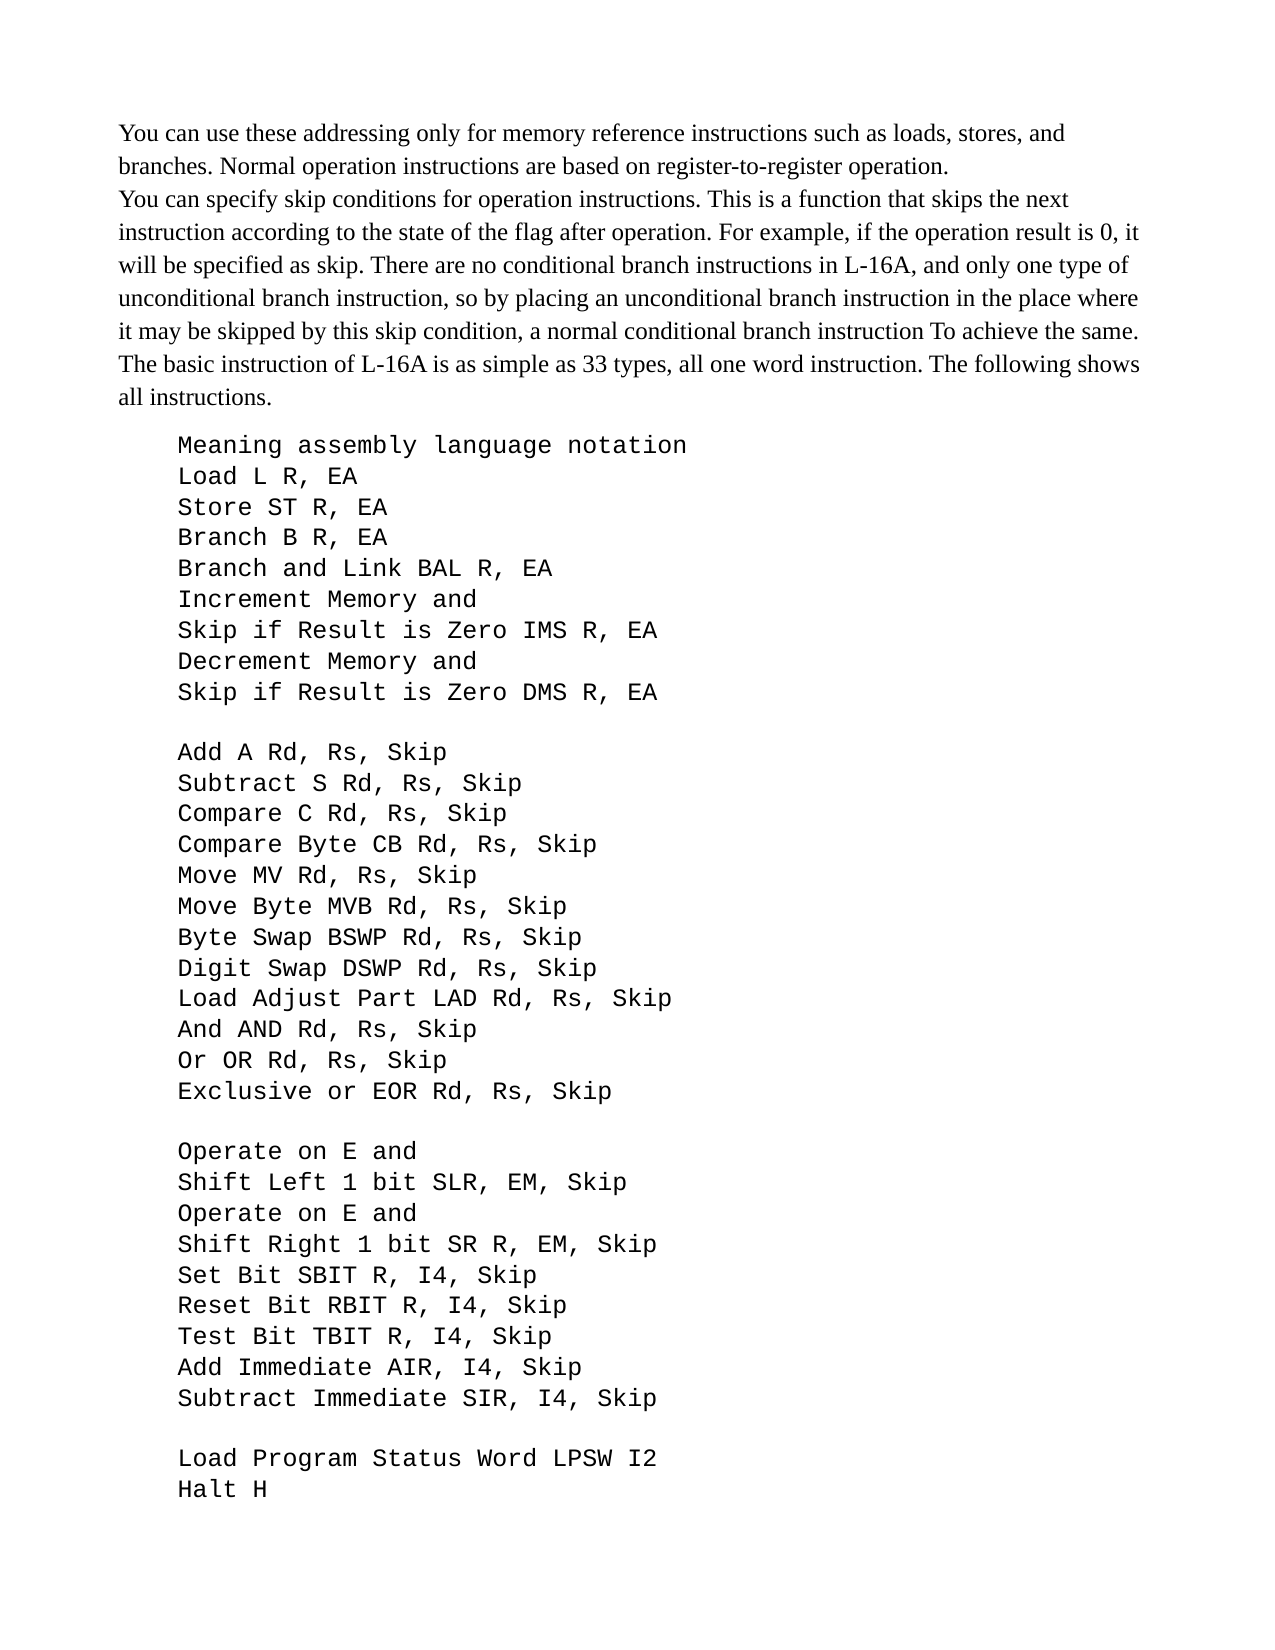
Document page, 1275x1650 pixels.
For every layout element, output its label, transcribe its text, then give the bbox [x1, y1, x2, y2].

text Load Program Status Word LPSW I2 Halt H [177, 1443, 1098, 1505]
text Add A Rd, Rs, Skip Subtract S Rd, Rs, Skip Compare C Rd, Rs, Skip Compare Byte CB Rd, Rs, Skip Move MV Rd, Rs, Skip Move Byte MVB Rd, Rs, Skip Byte Swap BSWP Rd, Rs, Skip Digit Swap DSWP Rd, Rs, Skip Load Adjust Part LAD Rd, Rs, Skip And AND Rd, Rs, Skip Or OR Rd, Rs, Skip Exclusive or EOR Rd, Rs, Skip [177, 737, 1098, 1107]
text You can use these addressing only for memory reference instructions such as loads, stores, and branches. Normal operation instructions are based on register-to-register operation. You can specify skip conditions for operation instructions. This is a function that skips the next instruction according to the state of the flag after operation. For example, if the operation result is 0, it will be specified as skip. There are no conditional branch instructions in L-16A, and only one type of unconditional branch instruction, so by placing an unconditional branch instruction in the place where it may be skipped by this skip condition, a normal conditional branch instruction To achieve the same. The basic instruction of L-16A is as simple as 33 types, all one word instruction. The following shows all instructions. [118, 118, 1157, 411]
text Meaning assembly language notation Load L R, EA Store ST R, EA Branch B R, EA Branch and Link BAL R, EA Increment Memory and Skip if Result is Zero IMS R, EA Decrement Memory and Skip if Result is Zero DMS R, EA [177, 430, 1098, 707]
text Operate on E and Shift Left 1 bit SLR, EM, Skip Operate on E and Shift Right 1 bit SR R, EM, Skip Set Bit SBIT R, I4, Skip Reset Bit RBIT R, I4, Skip Test Bit TBIT R, I4, Skip Add Immediate AIR, I4, Skip Subtract Immediate SIR, I4, Skip [177, 1136, 1098, 1414]
